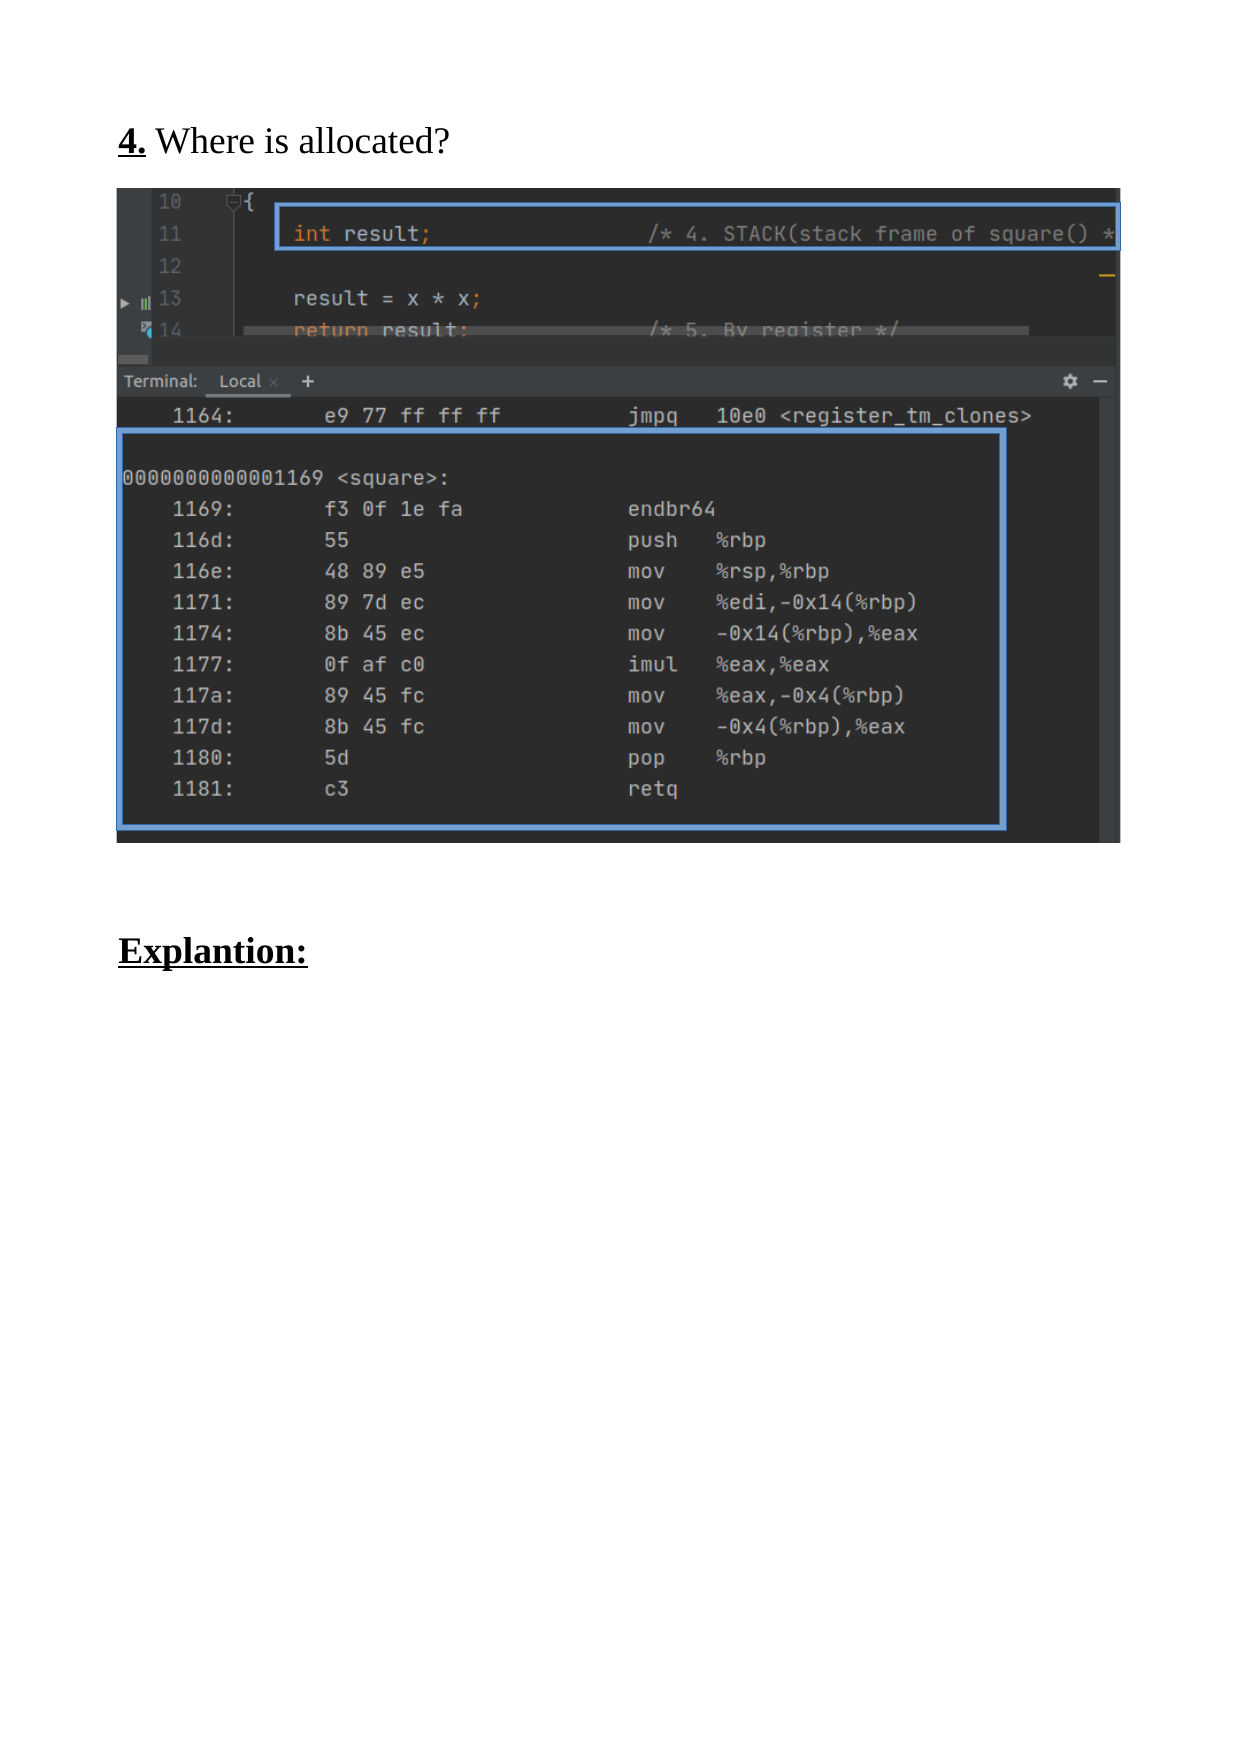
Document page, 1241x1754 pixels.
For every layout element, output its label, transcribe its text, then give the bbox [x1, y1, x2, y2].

picture [123, 434, 999, 824]
text Explantion: [118, 928, 1122, 972]
picture [116, 188, 1121, 843]
text 4. Where is allocated? [118, 118, 1122, 161]
picture [280, 207, 1115, 246]
